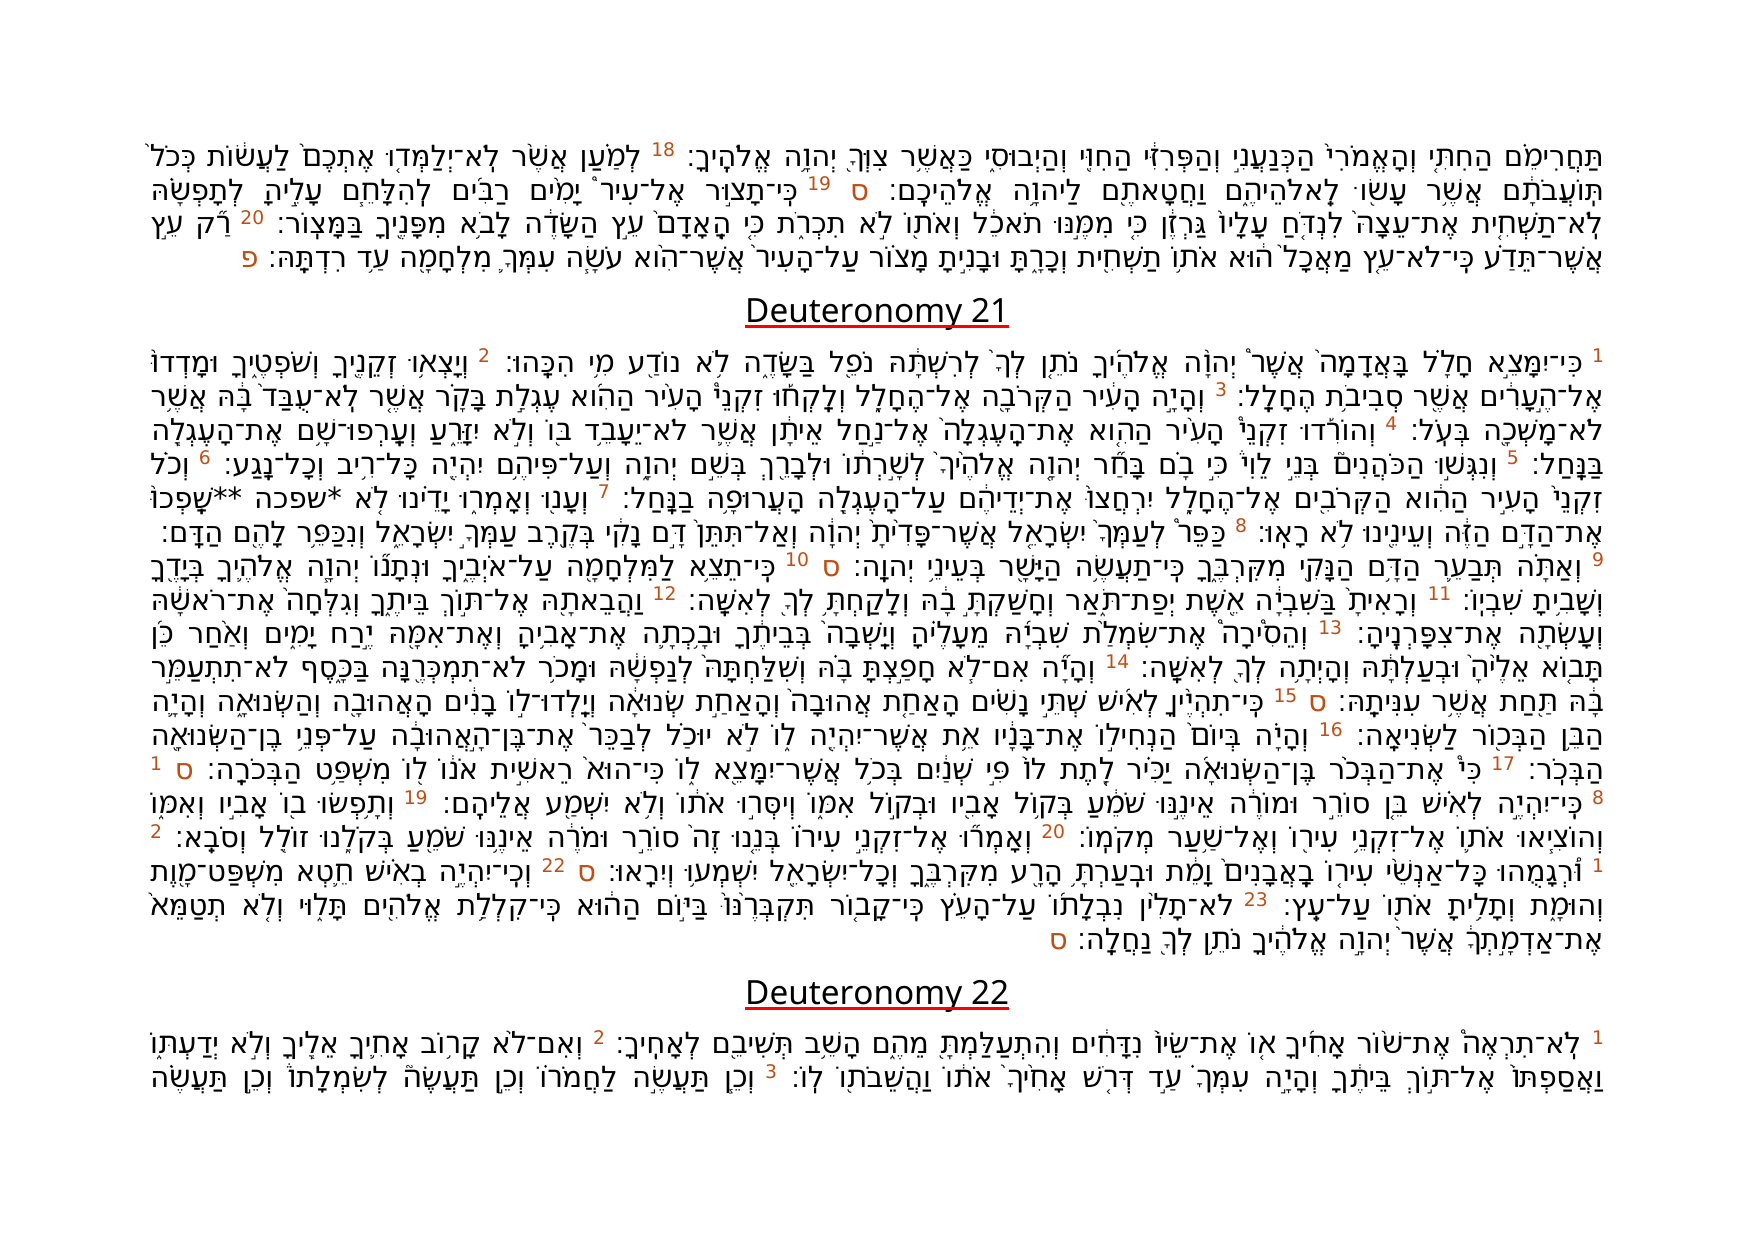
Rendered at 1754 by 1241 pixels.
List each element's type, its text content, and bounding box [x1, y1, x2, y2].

text Deuteronomy 21 [150, 287, 1604, 333]
text 1 לֹֽא־תִרְאֶה֩ אֶת־שׁ֨וֹר אָחִ֜יךָ א֤וֹ אֶת־שֵׂיוֹ֙ נִדָּחִ֔ים וְהִתְעַלַּמְתָּ֖ מֵהֶ֑ם הָשֵׁ֥ב תְּשִׁיבֵ֖ם לְאָחִֽיךָ׃ 2 וְאִם־לֹ֨א קָר֥וֹב אָחִ֛יךָ אֵלֶ֖יךָ וְלֹ֣א יְדַעְתּ֑וֹ וַאֲסַפְתּוֹ֙ אֶל־תּ֣וֹךְ בֵּיתֶ֔ךָ וְהָיָ֣ה עִמְּךָ֗ עַ֣ד דְּרֹ֤שׁ אָחִ֙יךָ֙ אֹת֔וֹ וַהֲשֵׁבֹת֖וֹ לֽוֹ׃ ‬‬‬3 וְכֵ֧ן תַּעֲשֶׂ֣ה לַחֲמֹר֗וֹ וְכֵ֣ן תַּעֲשֶׂה֮ לְשִׂמְלָתוֹ֒ וְכֵ֣ן תַּעֲשֶׂ֗ה [150, 1027, 1604, 1095]
text 1 כִּֽי־תֵצֵ֨א לַמִּלְחָמָ֜ה עַל־אֹיְבֶ֗יךָ וְֽרָאִ֜יתָ ס֤וּס וָרֶ֙כֶב֙ עַ֚ם רַ֣ב מִמְּךָ֔ לֹ֥א תִירָ֖א מֵהֶ֑ם כִּֽי־יְהוָ֤ה אֱלֹהֶ֙יךָ֙ עִמָּ֔ךְ הַמַּֽעַלְךָ֖ מֵאֶ֥רֶץ מִצְרָֽיִם׃ 2 וְהָיָ֕ה כְּקָֽרָבְכֶ֖ם אֶל־הַמִּלְחָמָ֑ה וְנִגַּ֥שׁ הַכֹּהֵ֖ן וְדִבֶּ֥ר אֶל־הָעָֽם׃ ‬‬‬3 וְאָמַ֤ר אֲלֵהֶם֙ שְׁמַ֣ע יִשְׂרָאֵ֔ל אַתֶּ֨ם קְרֵבִ֥ים הַיּ֛וֹם לַמִּלְחָמָ֖ה עַל־אֹיְבֵיכֶ֑ם אַל־יֵרַ֣ךְ לְבַבְכֶ֗ם אַל־תִּֽירְא֧וּ וְאַֽל־תַּחְפְּז֛וּ וְאַל־תּֽ͏ַעַרְצ֖וּ מִפְּנֵיהֶֽם׃ ‬‬‬4 כִּ֚י יְהוָ֣ה אֱלֹֽהֵיכֶ֔ם הַהֹלֵ֖ךְ עִמָּכֶ֑ם לְהִלָּחֵ֥ם לָכֶ֛ם עִם־אֹיְבֵיכֶ֖ם לְהוֹשִׁ֥יעַ אֶתְכֶֽם׃ ‬‬‬5 וְדִבְּר֣וּ הַשֹּֽׁטְרִים֮ אֶל־הָעָ֣ם לֵאמֹר֒ מִֽי־הָאִ֞ישׁ אֲשֶׁ֨ר בָּנָ֤ה בַֽיִת־חָדָשׁ֙ וְלֹ֣א חֲנָכ֔וֹ יֵלֵ֖ךְ וְיָשֹׁ֣ב לְבֵית֑וֹ פֶּן־יָמוּת֙ בַּמִּלְחָמָ֔ה וְאִ֥ישׁ אַחֵ֖ר יַחְנְכֶֽנּוּ׃ ‬‬‬6 וּמִֽי־הָאִ֞ישׁ אֲשֶׁר־נָטַ֥ע כֶּ֙רֶם֙ וְלֹ֣א חִלְּל֔וֹ יֵלֵ֖ךְ וְיָשֹׁ֣ב לְבֵית֑וֹ פֶּן־יָמוּת֙ בַּמִּלְחָמָ֔ה וְאִ֥ישׁ אַחֵ֖ר יְחַלְּלֶֽנּוּ׃ ‬‬‬7 וּמִֽי־הָאִ֞ישׁ אֲשֶׁר־אֵרַ֤שׂ אִשָּׁה֙ וְלֹ֣א לְקָחָ֔הּ יֵלֵ֖ךְ וְיָשֹׁ֣ב לְבֵית֑וֹ פֶּן־יָמוּת֙ בַּמִּלְחָמָ֔ה וְאִ֥ישׁ אַחֵ֖ר יִקָּחֶֽנָּה׃ ‬‬‬8 וְיָסְפ֣וּ הַשֹּׁטְרִים֮ לְדַבֵּ֣ר אֶל־הָעָם֒ וְאָמְר֗וּ מִי־הָאִ֤ישׁ הַיָּרֵא֙ וְרַ֣ךְ הַלֵּבָ֔ב יֵלֵ֖ךְ וְיָשֹׁ֣ב לְבֵית֑וֹ וְלֹ֥א יִמַּ֛ס אֶת־לְבַ֥ב אֶחָ֖יו כִּלְבָבֽוֹ׃ ‬‬‬9 וְהָיָ֛ה כְּכַלֹּ֥ת הַשֹּׁטְרִ֖ים לְדַבֵּ֣ר אֶל־הָעָ֑ם וּפָ֥קְד֛וּ שָׂרֵ֥י צְבָא֖וֹת בְּרֹ֥אשׁ הָעָֽם׃ ס ‬‬‬‬10 כִּֽי־תִקְרַ֣ב אֶל־עִ֔יר לְהִלָּחֵ֖ם עָלֶ֑יהָ וְקָרָ֥אתָ אֵלֶ֖יהָ לְשָׁלֽוֹם׃ ‬‬‬11 וְהָיָה֙ אִם־שָׁל֣וֹם תַּֽעַנְךָ֔ וּפָתְחָ֖ה לָ֑ךְ וְהָיָ֞ה כָּל־הָעָ֣ם הַנִּמְצָא־בָ֗הּ יִהְי֥וּ לְךָ֛ לָמַ֖ס וַעֲבָדֽוּךָ׃ ‬‬‬12 וְאִם־לֹ֤א תַשְׁלִים֙ עִמָּ֔ךְ וְעָשְׂתָ֥ה עִמְּךָ֖ מִלְחָמָ֑ה וְצַרְתָּ֖ עָלֶֽיהָ‬׃ ‬‬‬‬13 וּנְתָנָ֛הּ יְהוָ֥ה אֱלֹהֶ֖יךָ בְּיָדֶ֑ךָ וְהִכִּיתָ֥ אֶת־כָּל־זְכוּרָ֖הּ לְפִי־חָֽרֶב׃ ‬‬‬14 רַ֣ק הַ֠נָּשִׁים וְהַטַּ֨ף וְהַבְּהֵמָ֜ה וְכֹל֩ אֲשֶׁ֨ר יִהְיֶ֥ה בָעִ֛יר כָּל־שְׁלָלָ֖הּ תָּבֹ֣ז לָ֑ךְ וְאָֽכַלְתָּ֙ אֶת־שְׁלַ֣ל אֹיְבֶ֔יךָ אֲשֶׁ֥ר נָתַ֛ן יְהוָ֥ה אֱלֹהֶ֖יךָ לָֽךְ׃ ‬‬‬15 כֵּ֤ן תַּעֲשֶׂה֙ לְכָל־הֶ֣עָרִ֔ים הָרְחֹקֹ֥ת מִמְּךָ֖ מְאֹ֑ד אֲשֶׁ֛ר לֹא־מֵעָרֵ֥י הַגּֽוֹיִם־הָאֵ֖לֶּה הֵֽנָּה׃ ‬‬‬16 רַ֗ק מֵעָרֵ֤י הָֽעַמִּים֙ הָאֵ֔לֶּה אֲשֶׁר֙ יְהוָ֣ה אֱלֹהֶ֔יךָ נֹתֵ֥ן לְךָ֖ נַחֲלָ֑ה לֹ֥א תְחַיֶּ֖ה כָּל־נְשָׁמָֽה׃ ‬‬‬17 כִּֽי־הַחֲרֵ֣ם תַּחֲרִימֵ֗ם הַחִתִּ֤י וְהָאֱמֹרִי֙ הַכְּנַעֲנִ֣י וְהַפְּרִזִּ֔י הַחִוִּ֖י וְהַיְבוּסִ֑י כַּאֲשֶׁ֥ר צִוְּךָ֖ יְהוָ֥ה אֱלֹהֶֽיךָ׃ ‬‬‬18 לְמַ֗עַן אֲשֶׁ֨ר לֹֽא־יְלַמְּד֤וּ אֶתְכֶם֙ לַעֲשׂ֔וֹת כְּכֹל֙ תּֽוֹעֲבֹתָ֔ם אֲשֶׁ֥ר עָשׂ֖וּ לֵֽאלֹהֵיהֶ֑ם וַחֲטָאתֶ֖ם לַיהוָ֥ה אֱלֹהֵיכֶֽם׃ ס ‬‬‬19 כִּֽי־תָצ֣וּר אֶל־עִיר֩ יָמִ֨ים רַבִּ֜ים לְֽהִלָּחֵ֧ם עָלֶ֣יהָ לְתָפְשָׂ֗הּ לֹֽא־תַשְׁחִ֤ית אֶת־עֵצָהּ֙ לִנְדֹּ֤חַ עָלָיו֙ גַּרְזֶ֔ן כִּ֚י מִמֶּ֣נּוּ תֹאכֵ֔ל וְאֹת֖וֹ לֹ֣א תִכְרֹ֑ת כִּ֤י הֽ͏ָאָדָם֙ עֵ֣ץ הַשָּׂדֶ֔ה לָבֹ֥א מִפָּנֶ֖יךָ בַּמָּצֽוֹר׃ ‬‬‬20 רַ֞ק עֵ֣ץ אֲשֶׁר־תֵּדַ֗ע כִּֽי־לֹא־עֵ֤ץ מַאֲכָל֙ ה֔וּא אֹת֥וֹ תַשְׁחִ֖ית וְכָרָ֑תָּ וּבָנִ֣יתָ מָצ֗וֹר עַל־הָעִיר֙ אֲשֶׁר־הִ֨וא עֹשָׂ֧ה עִמְּךָ֛ מִלְחָמָ֖ה עַ֥ד רִדְתָּֽהּ׃ פ ‬‬‬‬‬‬‬‬‬‬‬‬‬‬‬‬‬‬‬‬‬‬ [150, 139, 1604, 275]
text 1 כִּי־יִמָּצֵ֣א חָלָ֗ל בָּאֲדָמָה֙ אֲשֶׁר֩ יְהוָ֨ה אֱלֹהֶ֜יךָ נֹתֵ֤ן לְךָ֙ לְרִשְׁתָּ֔הּ נֹפֵ֖ל בַּשָּׂדֶ֑ה לֹ֥א נוֹדַ֖ע מִ֥י הִכָּֽהוּ׃ 2 וְיָצְא֥וּ זְקֵנֶ֖יךָ וְשֹׁפְטֶ֑יךָ וּמָדְדוּ֙ אֶל־הֶ֣עָרִ֔ים אֲשֶׁ֖ר סְבִיבֹ֥ת הֶחָלָֽל׃ ‬‬‬3 וְהָיָ֣ה הָעִ֔יר הַקְּרֹבָ֖ה אֶל־הֶחָלָ֑ל וְלָֽקְח֡וּ זִקְנֵי֩ הָעִ֨יר הַהִ֜וא עֶגְלַ֣ת בָּקָ֗ר אֲשֶׁ֤ר לֹֽא־עֻבַּד֙ בָּ֔הּ אֲשֶׁ֥ר לֹא־מָשְׁכָ֖ה בְּעֹֽל׃ ‬‬‬4 וְהוֹרִ֡דוּ זִקְנֵי֩ הָעִ֨יר הַהִ֤וא אֶת־הָֽעֶגְלָה֙ אֶל־נַ֣חַל אֵיתָ֔ן אֲשֶׁ֛ר לֹא־יֵעָבֵ֥ד בּ֖וֹ וְלֹ֣א יִזָּרֵ֑עַ וְעָֽרְפוּ־שָׁ֥ם אֶת־הָעֶגְלָ֖ה בַּנָּֽחַל׃ ‬‬‬5 וְנִגְּשׁ֣וּ הַכֹּהֲנִים֮ בְּנֵ֣י לֵוִי֒ כִּ֣י בָ֗ם בָּחַ֞ר יְהוָ֤ה אֱלֹהֶ֙יךָ֙ לְשָׁ֣רְת֔וֹ וּלְבָרֵ֖ךְ בְּשֵׁ֣ם יְהוָ֑ה וְעַל־פִּיהֶ֥ם יִהְיֶ֖ה כָּל־רִ֥יב וְכָל־נָֽגַע׃ ‬‬‬6 וְכֹ֗ל זִקְנֵי֙ הָעִ֣יר הַהִ֔וא הַקְּרֹבִ֖ים אֶל־הֶחָלָ֑ל יִרְחֲצוּ֙ אֶת־יְדֵיהֶ֔ם עַל־הָעֶגְלָ֖ה הָעֲרוּפָ֥ה בַנָּֽחַל׃ ‬‬‬7 וְעָנ֖וּ וְאָמְר֑וּ יָדֵ֗ינוּ לֹ֤א *שפכה **שָֽׁפְכוּ֙ אֶת־הַדָּ֣ם הַזֶּ֔ה וְעֵינֵ֖ינוּ לֹ֥א רָאֽוּ׃ ‬‬‬8 כַּפֵּר֩ לְעַמְּךָ֨ יִשְׂרָאֵ֤ל אֲשֶׁר־פָּדִ֙יתָ֙ יְהוָ֔ה וְאַל־תִּתֵּן֙ דָּ֣ם נָקִ֔י בְּקֶ֖רֶב עַמְּךָ֣ יִשְׂרָאֵ֑ל וְנִכַּפֵּ֥ר לָהֶ֖ם הַדָּֽם׃ ‬‬‬9 וְאַתָּ֗ה תְּבַעֵ֛ר הַדָּ֥ם הַנָּקִ֖י מִקִּרְבֶּ֑ךָ כִּֽי־תַעֲשֶׂ֥ה הַיָּשָׁ֖ר בְּעֵינֵ֥י יְהוָֽה׃ ס ‬‬‬10 כִּֽי־תֵצֵ֥א לַמִּלְחָמָ֖ה עַל־אֹיְבֶ֑יךָ וּנְתָנ֞וֹ יְהוָ֧ה אֱלֹהֶ֛יךָ בְּיָדֶ֖ךָ וְשָׁבִ֥יתָ שִׁבְיֽוֹ׃ ‬‬‬11 וְרָאִיתָ֙ בַּשִּׁבְיָ֔ה אֵ֖שֶׁת יְפַת־תֹּ֑אַר וְחָשַׁקְתָּ֣ בָ֔הּ וְלָקַחְתָּ֥ לְךָ֖ לְאִשָּֽׁה׃ ‬‬‬12 וַהֲבֵאתָ֖הּ אֶל־תּ֣וֹךְ בֵּיתֶ֑ךָ וְגִלְּחָה֙ אֶת־רֹאשָׁ֔הּ וְעָשְׂתָ֖ה אֶת־צִפָּרְנֶֽיהָ׃ ‬‬‬13 וְהֵסִ֩ירָה֩ אֶת־שִׂמְלַ֨ת שִׁבְיָ֜הּ מֵעָלֶ֗יהָ וְיָֽשְׁבָה֙ בְּבֵיתֶ֔ךָ וּבָ֥כְתָ֛ה אֶת־אָבִ֥יהָ וְאֶת־אִמָּ֖הּ יֶ֣רַח יָמִ֑ים וְאַ֨חַר כֵּ֜ן תָּב֤וֹא אֵלֶ֙יהָ֙ וּבְעַלְתָּ֔הּ וְהָיְתָ֥ה לְךָ֖ לְאִשָּֽׁה׃ ‬‬‬‬14 וְהָיָ֞ה אִם־לֹ֧א חָפַ֣צְתָּ בָּ֗הּ וְשִׁלַּחְתָּהּ֙ לְנַפְשָׁ֔הּ וּמָכֹ֥ר לֹא־תִמְכְּרֶ֖נָּה בַּכָּ֑סֶף לֹא־תִתְעַמֵּ֣ר בָּ֔הּ תַּ֖חַת אֲשֶׁ֥ר עִנִּיתָֽהּ׃ ס ‬‬‬15 כִּֽי־תִהְיֶ֨יןָ לְאִ֜ישׁ שְׁתֵּ֣י נָשִׁ֗ים הָאַחַ֤ת אֲהוּבָה֙ וְהָאַחַ֣ת שְׂנוּאָ֔ה וְיָֽלְדוּ־ל֣וֹ בָנִ֔ים הָאֲהוּבָ֖ה וְהַשְּׂנוּאָ֑ה וְהָיָ֛ה הַבֵּ֥ן הַבְּכ֖וֹר לַשְּׂנִיאָֽה׃ ‬‬‬16 וְהָיָ֗ה בְּיוֹם֙ הַנְחִיל֣וֹ אֶת־בָּנָ֔יו אֵ֥ת אֲשֶׁר־יִהְיֶ֖ה ל֑וֹ לֹ֣א יוּכַ֗ל לְבַכֵּר֙ אֶת־בֶּן־הָ֣אֲהוּבָ֔ה עַל־פְּנֵ֥י בֶן־הַשְּׂנוּאָ֖ה הַבְּכֹֽר׃ ‬‬‬17 כִּי֩ אֶת־הַבְּכֹ֨ר בֶּן־הַשְּׂנוּאָ֜ה יַכִּ֗יר לָ֤תֶת לוֹ֙ פִּ֣י שְׁנַ֔יִם בְּכֹ֥ל אֲשֶׁר־יִמָּצֵ֖א ל֑וֹ כִּי־הוּא֙ רֵאשִׁ֣ית אֹנ֔וֹ ל֖וֹ מִשְׁפַּ֥ט הַבְּכֹרָֽה׃ ס ‬‬‬18 כִּֽי־יִהְיֶ֣ה לְאִ֗ישׁ בֵּ֚ן סוֹרֵ֣ר וּמוֹרֶ֔ה אֵינֶ֣נּוּ שֹׁמֵ֔עַ בְּק֥וֹל אָבִ֖יו וּבְק֣וֹל אִמּ֑וֹ וְיסְּר֣וּ אֹת֔וֹ וְלֹ֥א יִשְׁמַ֖ע אֲלֵיהֶֽם׃ ‬‬‬19 וְתָ֥פְשׂוּ ב֖וֹ אָבִ֣יו וְאִמּ֑וֹ וְהוֹצִ֧יאוּ אֹת֛וֹ אֶל־זִקְנֵ֥י עִיר֖וֹ וְאֶל־שַׁ֥עַר מְקֹמֽוֹ׃ ‬‬‬20 וְאָמְר֞וּ אֶל־זִקְנֵ֣י עִיר֗וֹ בְּנֵ֤נוּ זֶה֙ סוֹרֵ֣ר וּמֹרֶ֔ה אֵינֶ֥נּוּ שֹׁמֵ֖עַ בְּקֹלֵ֑נוּ זוֹלֵ֖ל וְסֹבֵֽא׃ ‬‬‬21 וּ֠רְגָמֻהוּ כָּל־אַנְשֵׁ֨י עִיר֤וֹ בָֽאֲבָנִים֙ וָמֵ֔ת וּבִֽעַרְתָּ֥ הָרָ֖ע מִקִּרְבֶּ֑ךָ וְכָל־יִשְׂרָאֵ֖ל יִשְׁמְע֥וּ וְיִרָֽאוּ׃ ס ‬‬‬22 וְכִֽי־יִהְיֶ֣ה בְאִ֗ישׁ חֵ֛טְא מִשְׁפַּט־מָ֖וֶת וְהוּמָ֑ת וְתָלִ֥יתָ אֹת֖וֹ עַל־עֵֽץ׃ ‬‬‬23 לֹא־תָלִ֨ין נִבְלָת֜וֹ עַל־הָעֵ֗ץ כִּֽי־קָב֤וֹר תִּקְבְּרֶ֙נּוּ֙ בַּיּ֣וֹם הַה֔וּא כִּֽי־קִלְלַ֥ת אֱלֹהִ֖ים תָּל֑וּי וְלֹ֤א תְטַמֵּא֙ אֶת־אַדְמָ֣תְךָ֔ אֲשֶׁר֙ יְהוָ֣ה אֱלֹהֶ֔יךָ נֹתֵ֥ן לְךָ֖ נַחֲלָֽה׃ ס ‬‬‬‬‬‬‬‬‬‬‬‬‬‬‬‬‬‬‬‬‬‬‬‬‬ [150, 345, 1604, 956]
text Deuteronomy 22 [150, 969, 1604, 1014]
